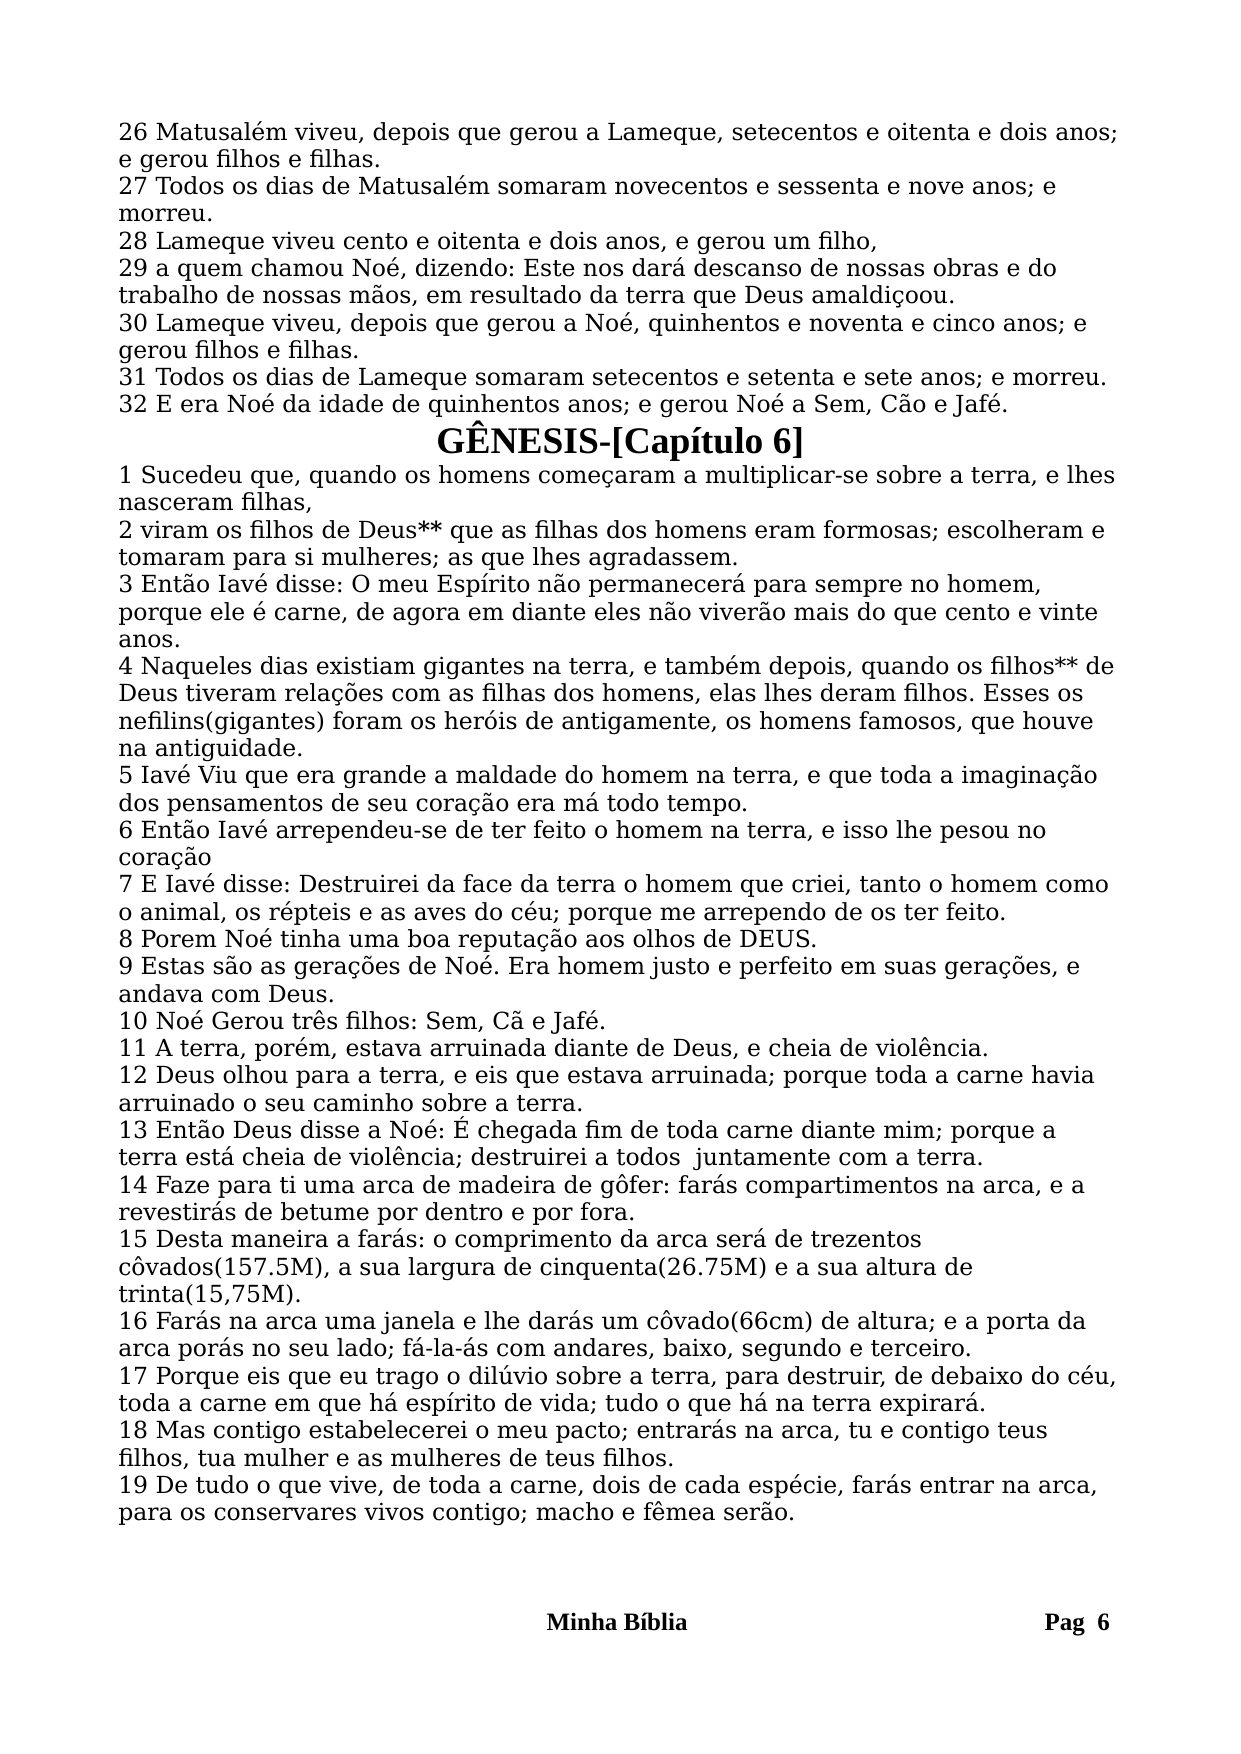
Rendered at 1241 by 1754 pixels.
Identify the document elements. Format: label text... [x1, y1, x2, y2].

text 9 Estas são as gerações de Noé. Era homem justo e perfeito em suas gerações, e andava com Deus. [118, 953, 1122, 1007]
text 18 Mas contigo estabelecerei o meu pacto; entrarás na arca, tu e contigo teus filhos, tua mulher e as mulheres de teus filhos. [118, 1417, 1122, 1471]
text 31 Todos os dias de Lameque somaram setecentos e setenta e sete anos; e morreu. [118, 364, 1122, 391]
text 6 Então Iavé arrependeu-se de ter feito o homem na terra, e isso lhe pesou no coração [118, 816, 1122, 871]
text 4 Naqueles dias existiam gigantes na terra, e também depois, quando os filhos** de Deus tiveram relações com as filhas dos homens, elas lhes deram filhos. Esses os nefilins(gigantes) foram os heróis de antigamente, os homens famosos, que houve na antiguidade. [118, 653, 1122, 762]
text 10 Noé Gerou três filhos: Sem, Cã e Jafé. [118, 1007, 1122, 1035]
text 8 Porem Noé tinha uma boa reputação aos olhos de DEUS. [118, 926, 1122, 953]
text 32 E era Noé da idade de quinhentos anos; e gerou Noé a Sem, Cão e Jafé. [118, 391, 1122, 418]
text 12 Deus olhou para a terra, e eis que estava arruinada; porque toda a carne havia arruinado o seu caminho sobre a terra. [118, 1062, 1122, 1117]
subtitle GÊNESIS-[Capítulo 6] [118, 418, 1122, 461]
text 7 E Iavé disse: Destruirei da face da terra o homem que criei, tanto o homem como o animal, os répteis e as aves do céu; porque me arrependo de os ter feito. [118, 871, 1122, 926]
text 30 Lameque viveu, depois que gerou a Noé, quinhentos e noventa e cinco anos; e gerou filhos e filhas. [118, 309, 1122, 364]
text 13 Então Deus disse a Noé: É chegada fim de toda carne diante mim; porque a terra está cheia de violência; destruirei a todos juntamente com a terra. [118, 1117, 1122, 1171]
text 28 Lameque viveu cento e oitenta e dois anos, e gerou um filho, [118, 227, 1122, 254]
text 1 Sucedeu que, quando os homens começaram a multiplicar-se sobre a terra, e lhes nasceram filhas, [118, 461, 1122, 516]
text 2 viram os filhos de Deus** que as filhas dos homens eram formosas; escolheram e tomaram para si mulheres; as que lhes agradassem. [118, 516, 1122, 571]
text 16 Farás na arca uma janela e lhe darás um côvado(66cm) de altura; e a porta da arca porás no seu lado; fá-la-ás com andares, baixo, segundo e terceiro. [118, 1308, 1122, 1362]
text 17 Porque eis que eu trago o dilúvio sobre a terra, para destruir, de debaixo do céu, toda a carne em que há espírito de vida; tudo o que há na terra expirará. [118, 1362, 1122, 1417]
text 29 a quem chamou Noé, dizendo: Este nos dará descanso de nossas obras e do trabalho de nossas mãos, em resultado da terra que Deus amaldiçoou. [118, 254, 1122, 309]
text 27 Todos os dias de Matusalém somaram novecentos e sessenta e nove anos; e morreu. [118, 173, 1122, 227]
text 14 Faze para ti uma arca de madeira de gôfer: farás compartimentos na arca, e a revestirás de betume por dentro e por fora. [118, 1171, 1122, 1226]
text 11 A terra, porém, estava arruinada diante de Deus, e cheia de violência. [118, 1035, 1122, 1062]
text 3 Então Iavé disse: O meu Espírito não permanecerá para sempre no homem, porque ele é carne, de agora em diante eles não viverão mais do que cento e vinte anos. [118, 571, 1122, 653]
text 26 Matusalém viveu, depois que gerou a Lameque, setecentos e oitenta e dois anos; e gerou filhos e filhas. [118, 118, 1122, 173]
text 15 Desta maneira a farás: o comprimento da arca será de trezentos côvados(157.5M), a sua largura de cinquenta(26.75M) e a sua altura de trinta(15,75M). [118, 1226, 1122, 1308]
text 5 Iavé Viu que era grande a maldade do homem na terra, e que toda a imaginação dos pensamentos de seu coração era má todo tempo. [118, 762, 1122, 816]
text 19 De tudo o que vive, de toda a carne, dois de cada espécie, farás entrar na arca, para os conservares vivos contigo; macho e fêmea serão. [118, 1471, 1122, 1526]
